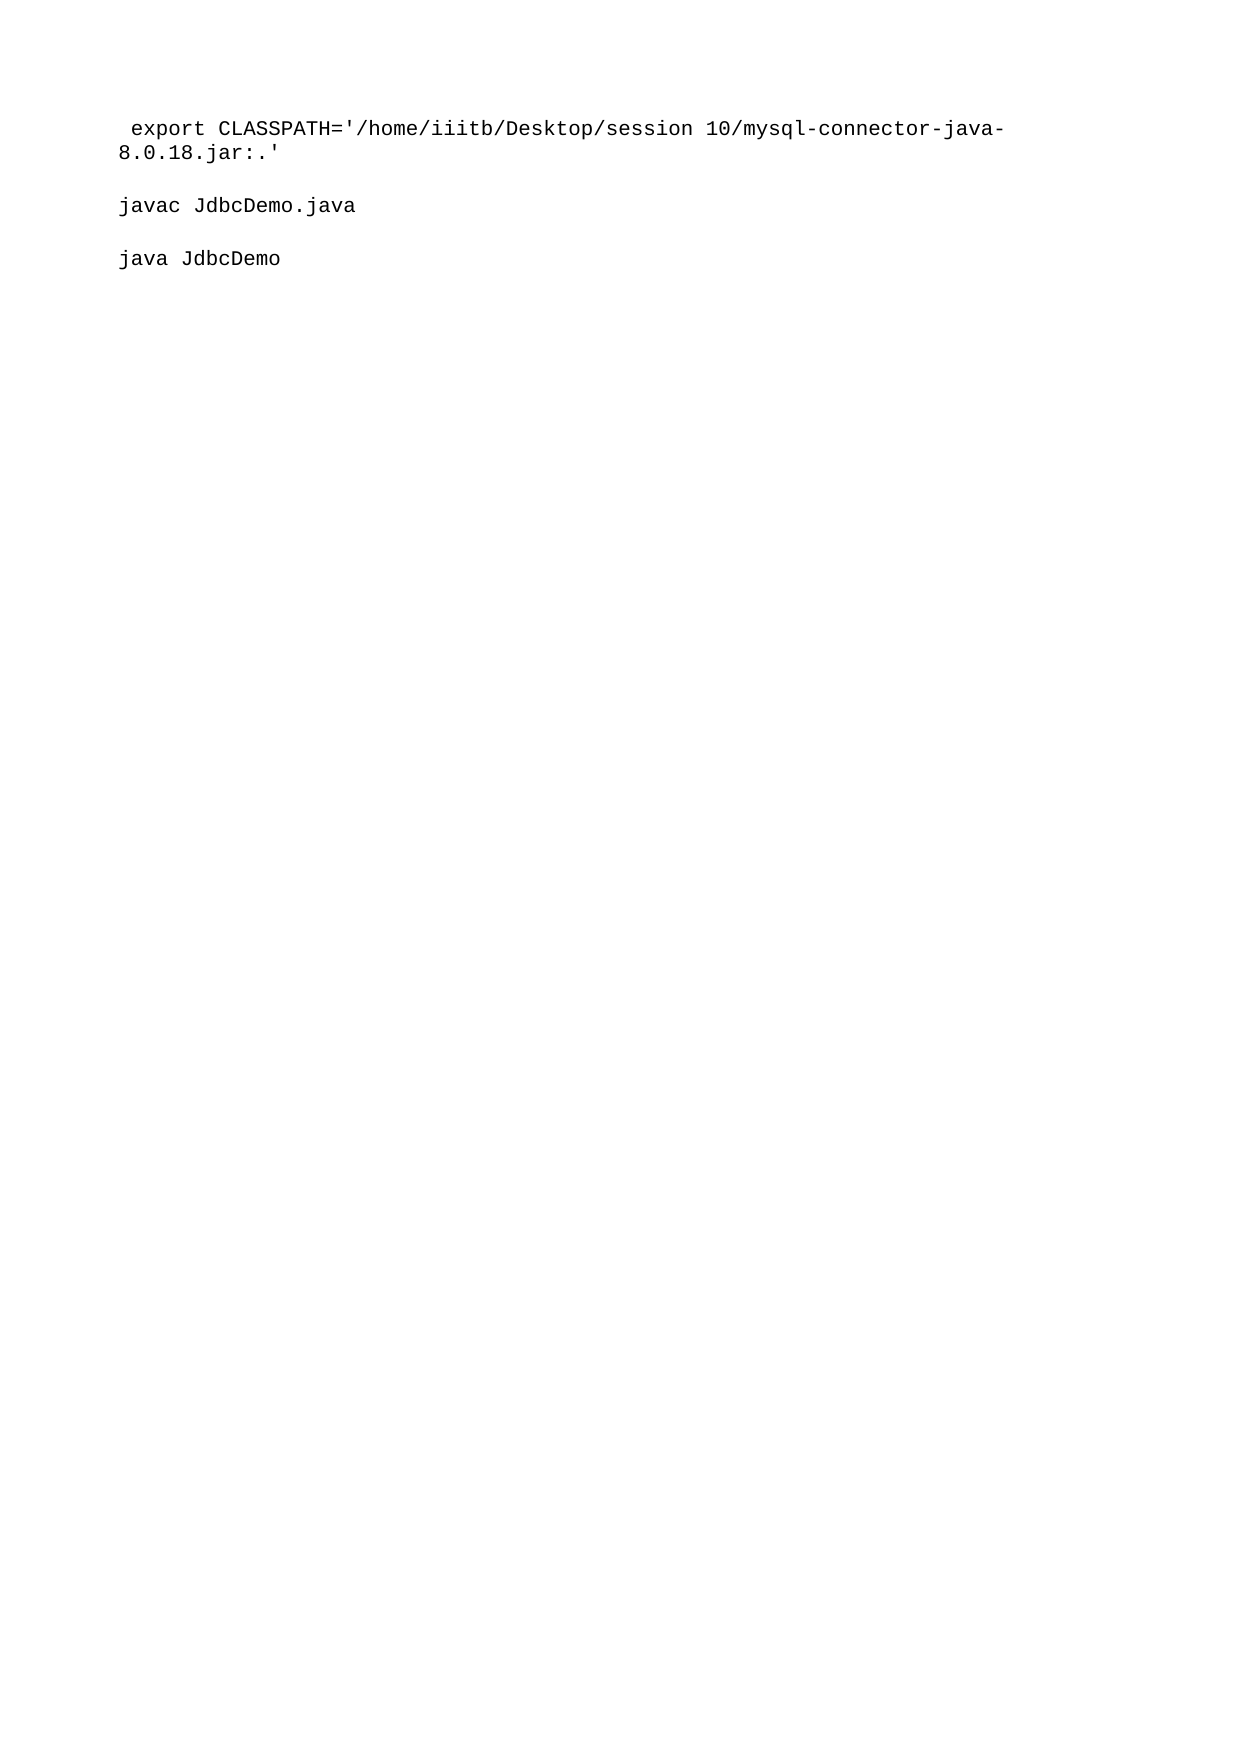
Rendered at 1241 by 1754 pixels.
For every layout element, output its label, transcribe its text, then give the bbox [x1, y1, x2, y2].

text export CLASSPATH='/home/iiitb/Desktop/session 10/mysql-connector-java-8.0.18.jar:.' [118, 118, 1122, 165]
text javac JdbcDemo.java [118, 195, 1122, 218]
text java JdbcDemo [118, 248, 1122, 272]
